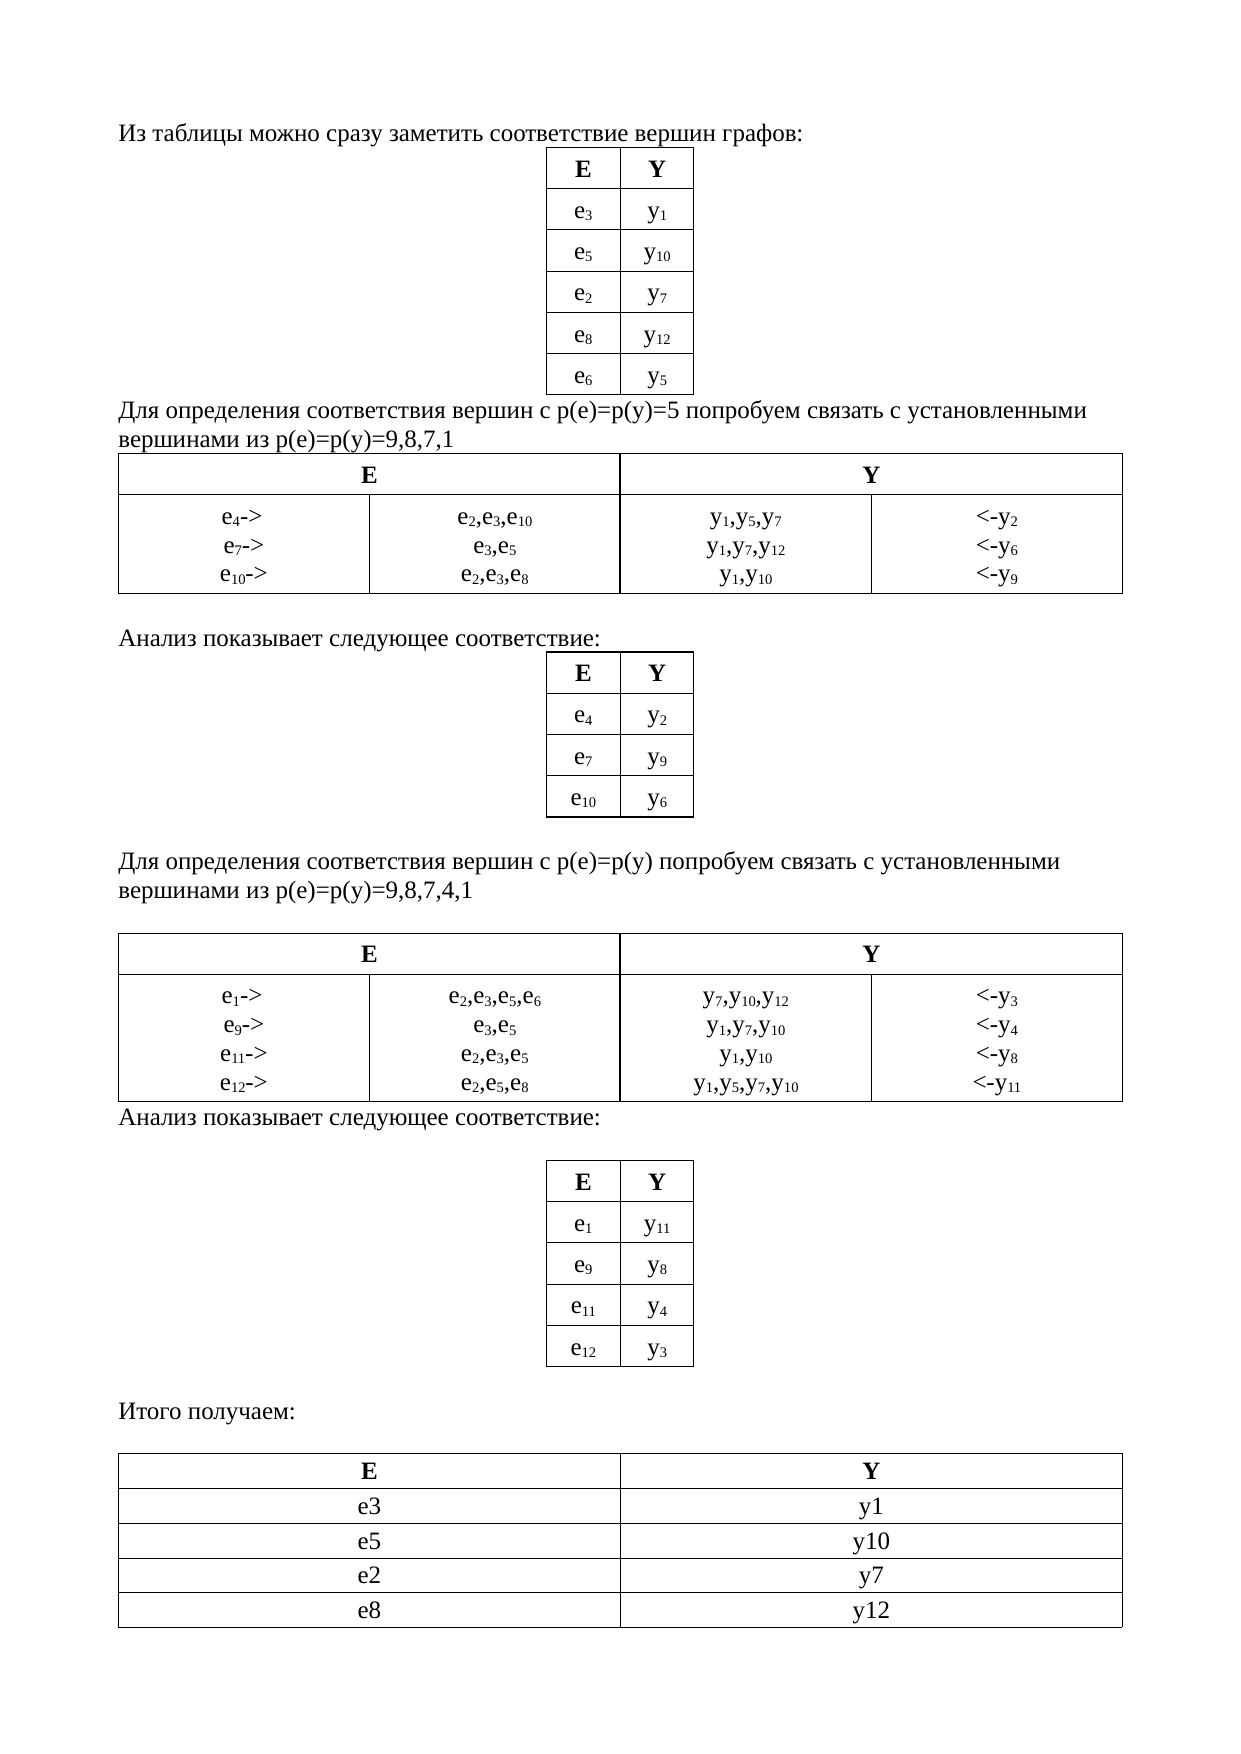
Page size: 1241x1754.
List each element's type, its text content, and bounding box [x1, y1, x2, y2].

text Для определения соответствия вершин с p(e)=p(y) попробуем связать с установленными вершинами из p(e)=p(y)=9,8,7,4,1 [118, 846, 1122, 904]
table_cell e1 [547, 1202, 620, 1242]
table_cell e3 [547, 189, 620, 229]
table_cell e2 [547, 272, 620, 312]
table_cell y7 [621, 1559, 1122, 1592]
table_cell y11 [621, 1202, 693, 1242]
table_header Y [621, 653, 693, 693]
table_cell y2 [621, 694, 693, 734]
table_cell y1 [621, 189, 693, 229]
table_cell e7 [547, 735, 620, 775]
table_cell y5 [621, 354, 693, 394]
table_header Y [621, 148, 693, 188]
table_cell y4 [621, 1285, 693, 1325]
table_cell e1-> e9-> e11-> e12-> [119, 975, 369, 1101]
table_cell e10 [547, 776, 620, 816]
table_cell y9 [621, 735, 693, 775]
table_cell <-y2 <-y6 <-y9 [872, 495, 1122, 593]
table_header E [119, 1454, 620, 1488]
text Из таблицы можно сразу заметить соответствие вершин графов: [118, 118, 1122, 147]
table_cell <-y3 <-y4 <-y8 <-y11 [872, 975, 1122, 1101]
text Для определения соответствия вершин с p(e)=p(y)=5 попробуем связать с установленными вершинами из p(e)=p(y)=9,8,7,1 [118, 395, 1122, 453]
table_cell y10 [621, 230, 693, 271]
table_cell e2,e3,e5,e6 e3,e5 e2,e3,e5 e2,e5,e8 [370, 975, 619, 1101]
table_header Y [621, 934, 1122, 974]
table_cell e2,e3,e10 e3,e5 e2,e3,e8 [370, 495, 619, 593]
table_cell e8 [119, 1593, 620, 1627]
table_header E [547, 653, 620, 693]
table_cell y7 [621, 272, 693, 312]
text Анализ показывает следующее соответствие: [118, 623, 1122, 651]
table_cell e3 [119, 1489, 620, 1523]
table_cell e5 [547, 230, 620, 271]
table_cell e5 [119, 1524, 620, 1557]
table_header E [119, 934, 619, 974]
table_cell e12 [547, 1326, 620, 1366]
table_cell e4-> e7-> e10-> [119, 495, 369, 593]
table_header E [547, 148, 620, 188]
table_cell y6 [621, 776, 693, 816]
table_header Y [621, 1454, 1122, 1488]
table_cell e4 [547, 694, 620, 734]
table_cell y8 [621, 1243, 693, 1283]
table_header E [547, 1161, 620, 1201]
table_cell y12 [621, 313, 693, 353]
table_header Y [621, 454, 1122, 494]
table_cell e6 [547, 354, 620, 394]
table_cell e11 [547, 1285, 620, 1325]
table_cell e8 [547, 313, 620, 353]
table_cell y12 [621, 1593, 1122, 1627]
text Анализ показывает следующее соответствие: [118, 1102, 1122, 1131]
table_cell y1 [621, 1489, 1122, 1523]
table_cell y10 [621, 1524, 1122, 1557]
table_header Y [621, 1161, 693, 1201]
text Итого получаем: [118, 1396, 1122, 1424]
table_cell e2 [119, 1559, 620, 1592]
table_cell e9 [547, 1243, 620, 1283]
table_cell y7,y10,y12 y1,y7,y10 y1,y10 y1,y5,y7,y10 [621, 975, 871, 1101]
table_header E [119, 454, 619, 494]
table_cell y3 [621, 1326, 693, 1366]
table_cell y1,y5,y7 y1,y7,y12 y1,y10 [621, 495, 871, 593]
